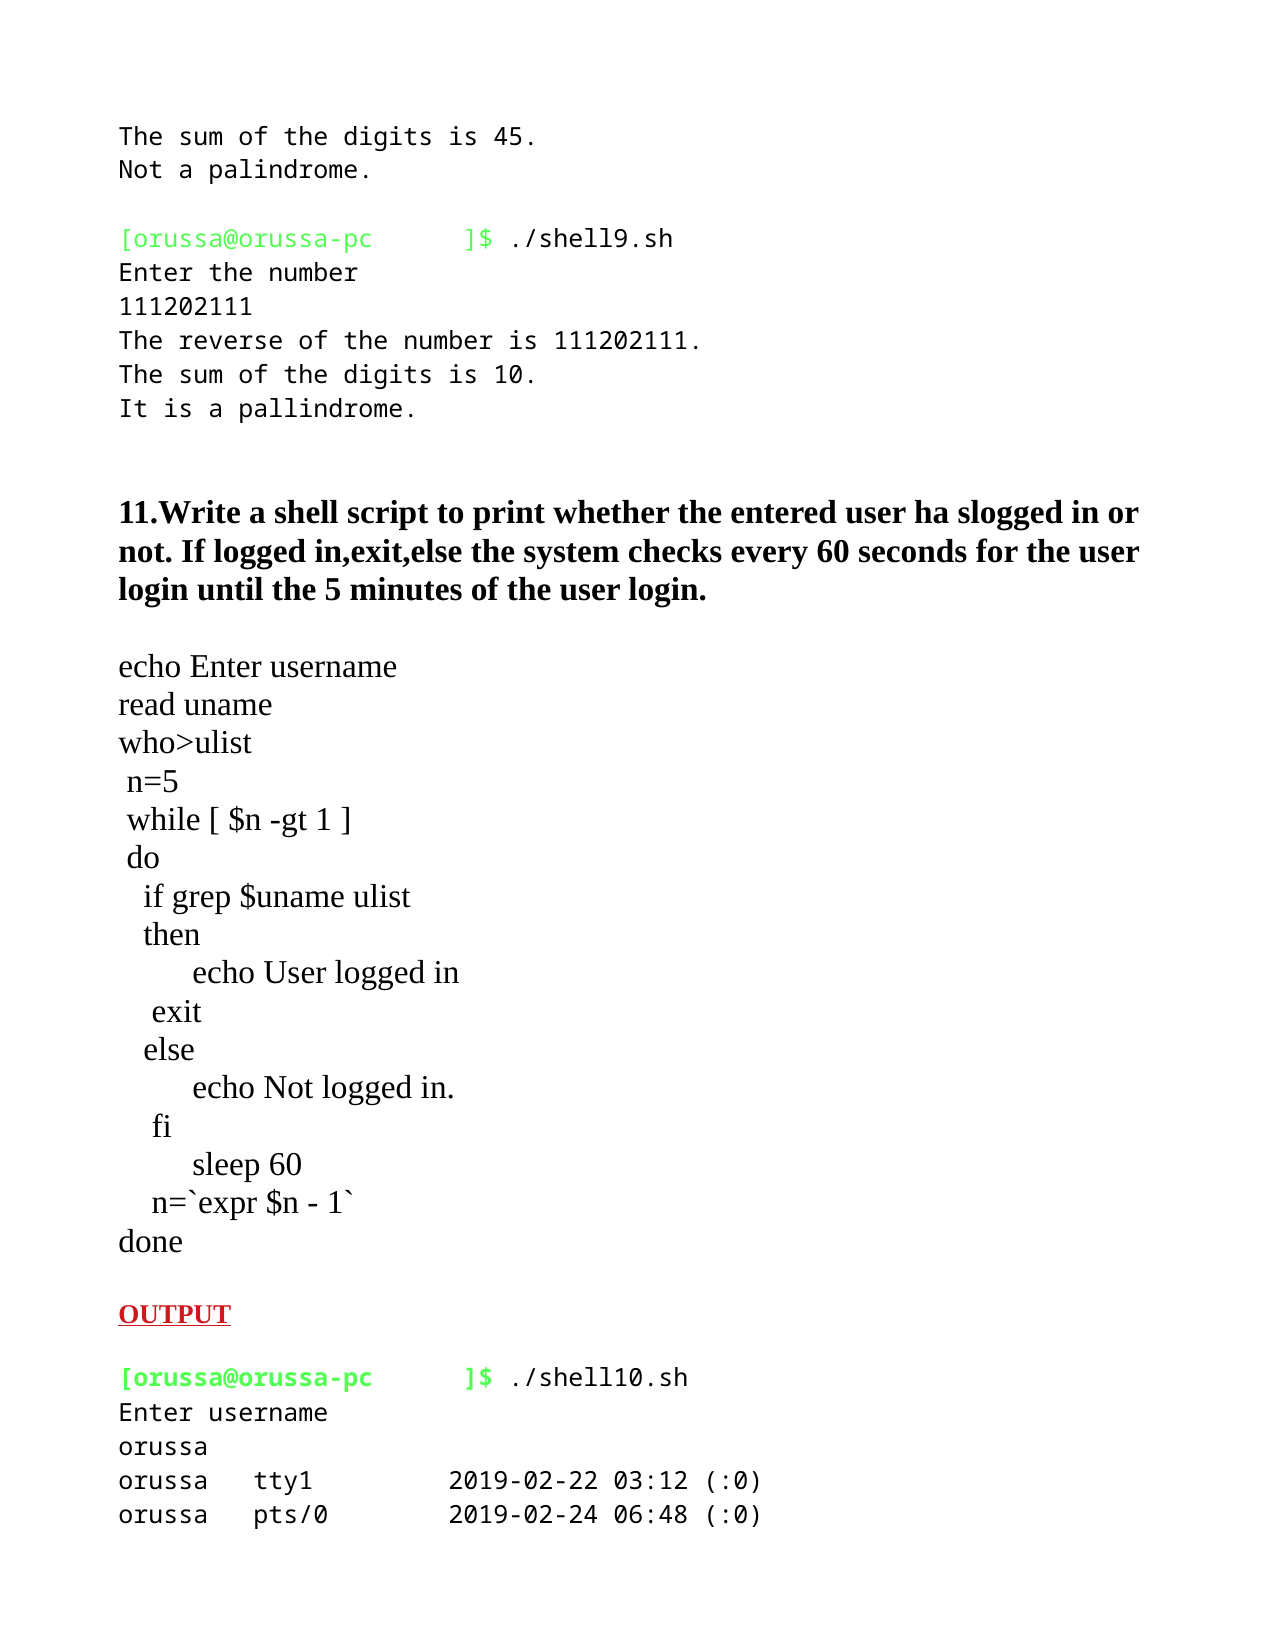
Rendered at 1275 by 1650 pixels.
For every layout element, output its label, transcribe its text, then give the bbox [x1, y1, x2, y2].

text if grep $uname ulist [118, 876, 1157, 914]
text who>ulist [118, 723, 1157, 761]
text [orussa@orussa-pc Linux]$ ./shell10.sh Enter username orussa orussa tty1 2019-02-22 03:12 (:0) orussa pts/0 2019-02-24 06:48 (:0) [118, 1360, 1157, 1530]
text while [ $n -gt 1 ] [118, 799, 1157, 838]
text sleep 60 [118, 1144, 1157, 1183]
text echo User logged in [118, 953, 1157, 991]
text 11.Write a shell script to print whether the entered user ha slogged in or not. If logged in,exit,else the system checks every 60 seconds for the user login until the 5 minutes of the user login. [118, 493, 1157, 608]
text n=`expr $n - 1` [118, 1183, 1157, 1221]
text read uname [118, 684, 1157, 723]
text fi [118, 1106, 1157, 1144]
text echo Enter username [118, 646, 1157, 684]
text echo Not logged in. [118, 1068, 1157, 1106]
text exit [118, 991, 1157, 1029]
text The sum of the digits is 45. Not a palindrome. [orussa@orussa-pc Linux]$ ./shell9.sh Enter the number 111202111 The reverse of the number is 111202111. The sum of the digits is 10. It is a pallindrome. [118, 118, 1157, 493]
text else [118, 1029, 1157, 1068]
text do [118, 838, 1157, 876]
text OUTPUT [118, 1298, 1157, 1329]
text done [118, 1221, 1157, 1259]
text n=5 [118, 761, 1157, 799]
text then [118, 914, 1157, 953]
